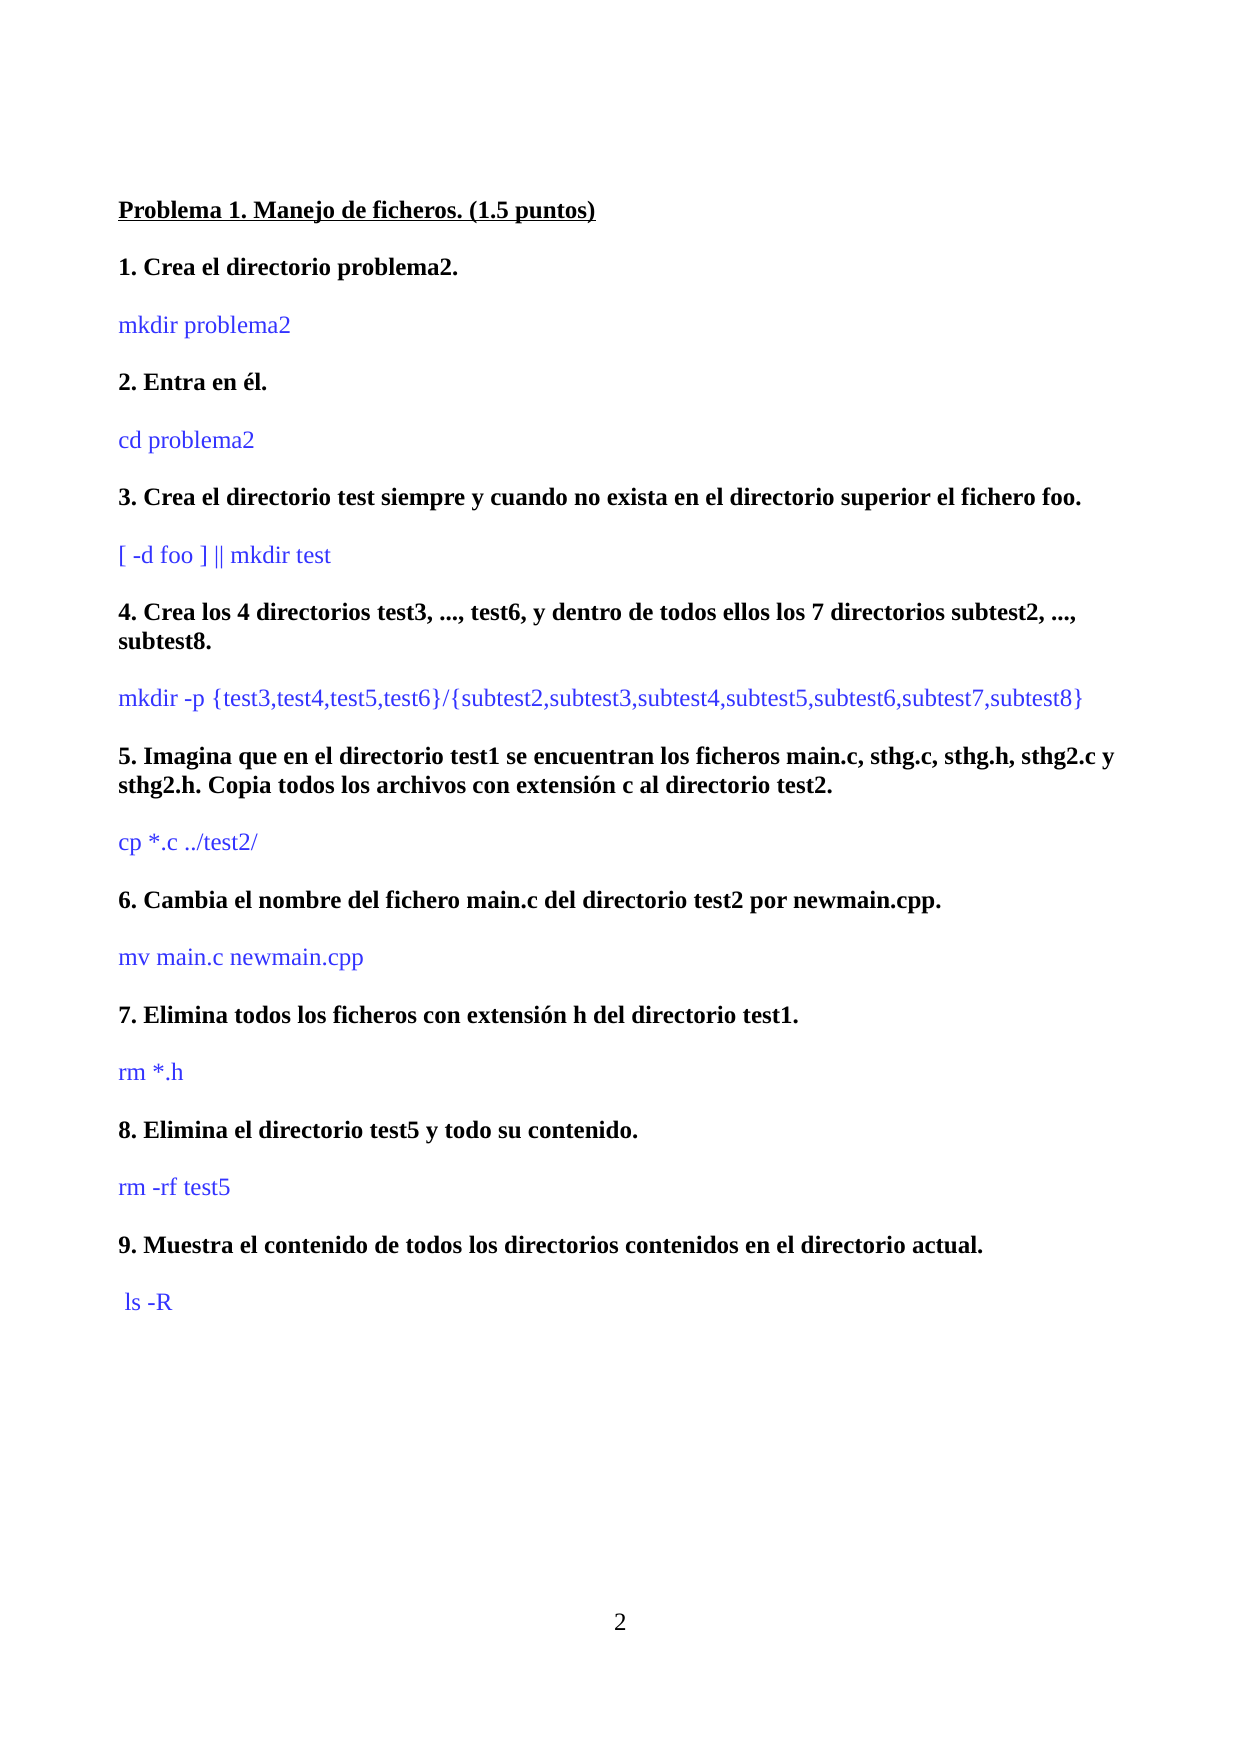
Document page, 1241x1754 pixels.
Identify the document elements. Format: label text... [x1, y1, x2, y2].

text 4. Crea los 4 directorios test3, ..., test6, y dentro de todos ellos los 7 directorios subtest2, ..., subtest8. [118, 597, 1122, 655]
text cd problema2 [118, 425, 1122, 453]
text mv main.c newmain.cpp [118, 942, 1122, 971]
text 8. Elimina el directorio test5 y todo su contenido. [118, 1115, 1122, 1143]
text 1. Crea el directorio problema2. [118, 252, 1122, 281]
text mkdir -p {test3,test4,test5,test6}/{subtest2,subtest3,subtest4,subtest5,subtest6,subtest7,subtest8} [118, 683, 1122, 712]
text 9. Muestra el contenido de todos los directorios contenidos en el directorio actual. [118, 1230, 1122, 1258]
text Problema 1. Manejo de ficheros. (1.5 puntos) [118, 195, 1122, 223]
text mkdir problema2 [118, 310, 1122, 338]
text rm *.h [118, 1057, 1122, 1086]
text 5. Imagina que en el directorio test1 se encuentran los ficheros main.c, sthg.c, sthg.h, sthg2.c y sthg2.h. Copia todos los archivos con extensión c al directorio test2. [118, 741, 1122, 798]
text 7. Elimina todos los ficheros con extensión h del directorio test1. [118, 1000, 1122, 1028]
text 6. Cambia el nombre del fichero main.c del directorio test2 por newmain.cpp. [118, 885, 1122, 913]
text 2. Entra en él. [118, 367, 1122, 396]
text cp *.c ../test2/ [118, 827, 1122, 856]
text 3. Crea el directorio test siempre y cuando no exista en el directorio superior el fichero foo. [118, 482, 1122, 511]
text rm -rf test5 [118, 1172, 1122, 1201]
text ls -R [118, 1287, 1122, 1316]
text [ -d foo ] || mkdir test [118, 540, 1122, 568]
